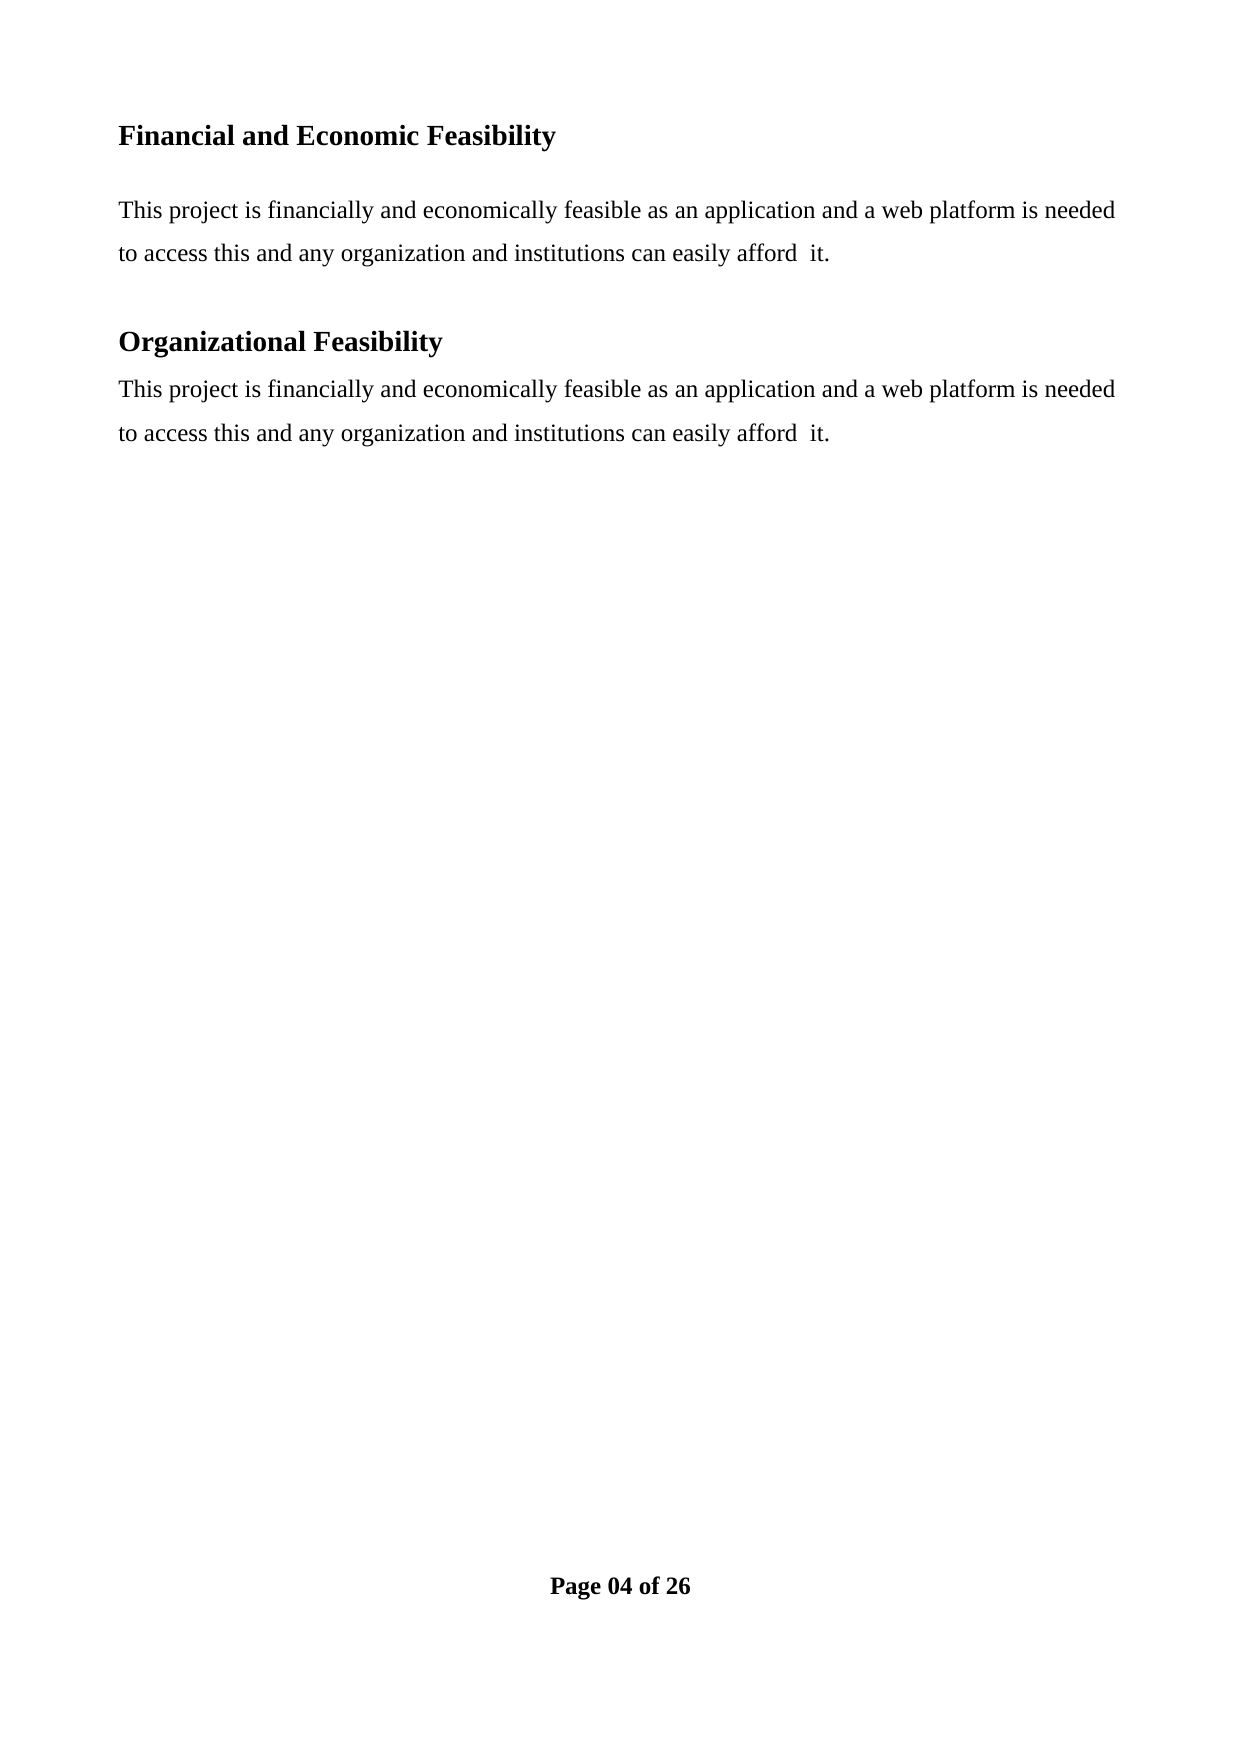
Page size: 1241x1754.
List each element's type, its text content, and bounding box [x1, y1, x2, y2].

text Financial and Economic Feasibility [118, 118, 1122, 152]
text This project is financially and economically feasible as an application and a web platform is needed to access this and any organization and institutions can easily afford it. [118, 195, 1122, 267]
text This project is financially and economically feasible as an application and a web platform is needed to access this and any organization and institutions can easily afford it. [118, 374, 1122, 446]
text Page 04 of 26 [118, 1571, 1122, 1600]
text Organizational Feasibility [118, 324, 1122, 358]
